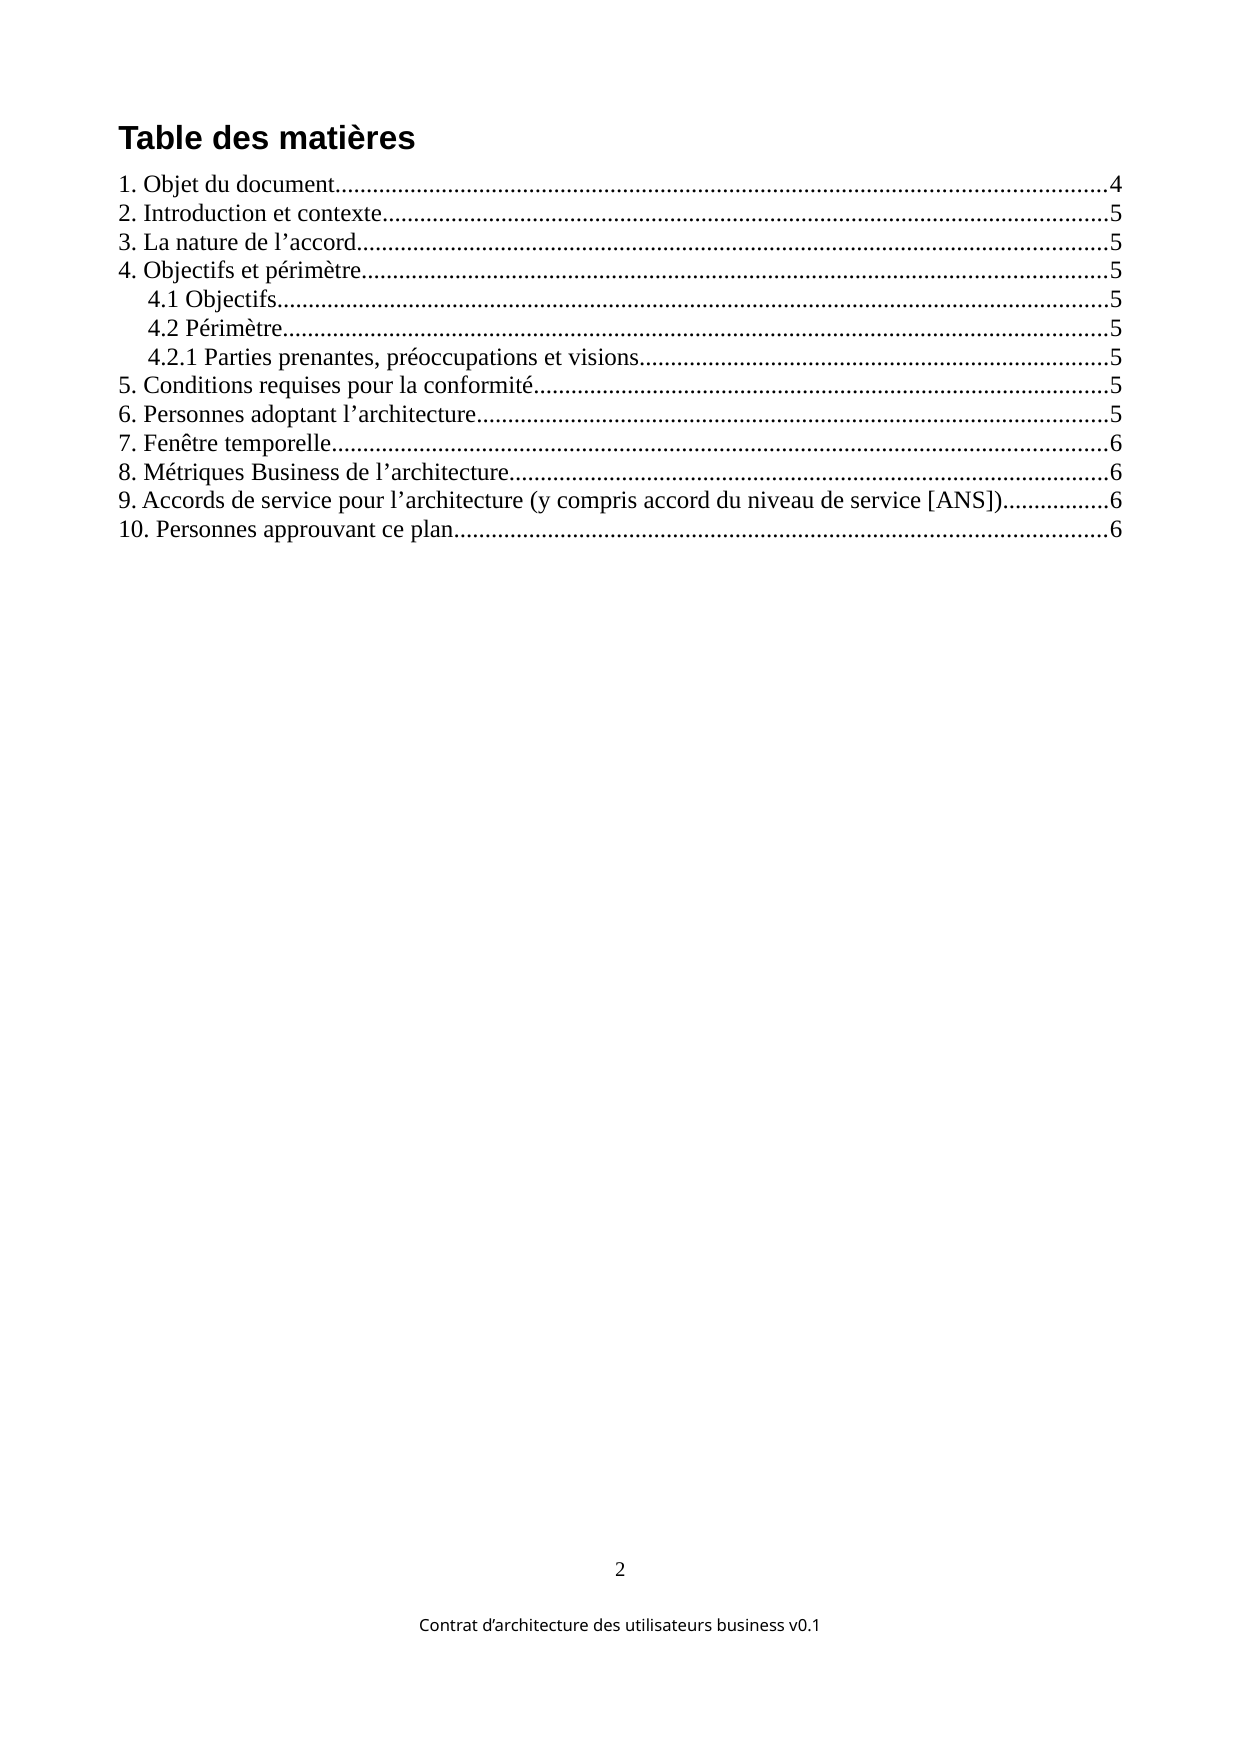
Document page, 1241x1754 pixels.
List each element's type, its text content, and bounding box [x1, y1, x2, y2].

text 3. La nature de l’accord 5 [118, 227, 1122, 255]
text 7. Fenêtre temporelle 6 [118, 428, 1122, 457]
text 2. Introduction et contexte 5 [118, 198, 1122, 227]
text 4. Objectifs et périmètre 5 [118, 255, 1122, 284]
text 5. Conditions requises pour la conformité 5 [118, 370, 1122, 399]
text 9. Accords de service pour l’architecture (y compris accord du niveau de service [ANS]) 6 [118, 485, 1122, 514]
text 8. Métriques Business de l’architecture 6 [118, 457, 1122, 485]
text 4.2.1 Parties prenantes, préoccupations et visions 5 [148, 342, 1122, 370]
text 10. Personnes approuvant ce plan 6 [118, 514, 1122, 543]
subtitle Table des matières [118, 118, 1122, 157]
text 2 [118, 1557, 1122, 1581]
text 4.2 Périmètre 5 [148, 313, 1122, 342]
text 4.1 Objectifs 5 [148, 284, 1122, 313]
text 6. Personnes adoptant l’architecture 5 [118, 399, 1122, 428]
text 1. Objet du document 4 [118, 169, 1122, 198]
